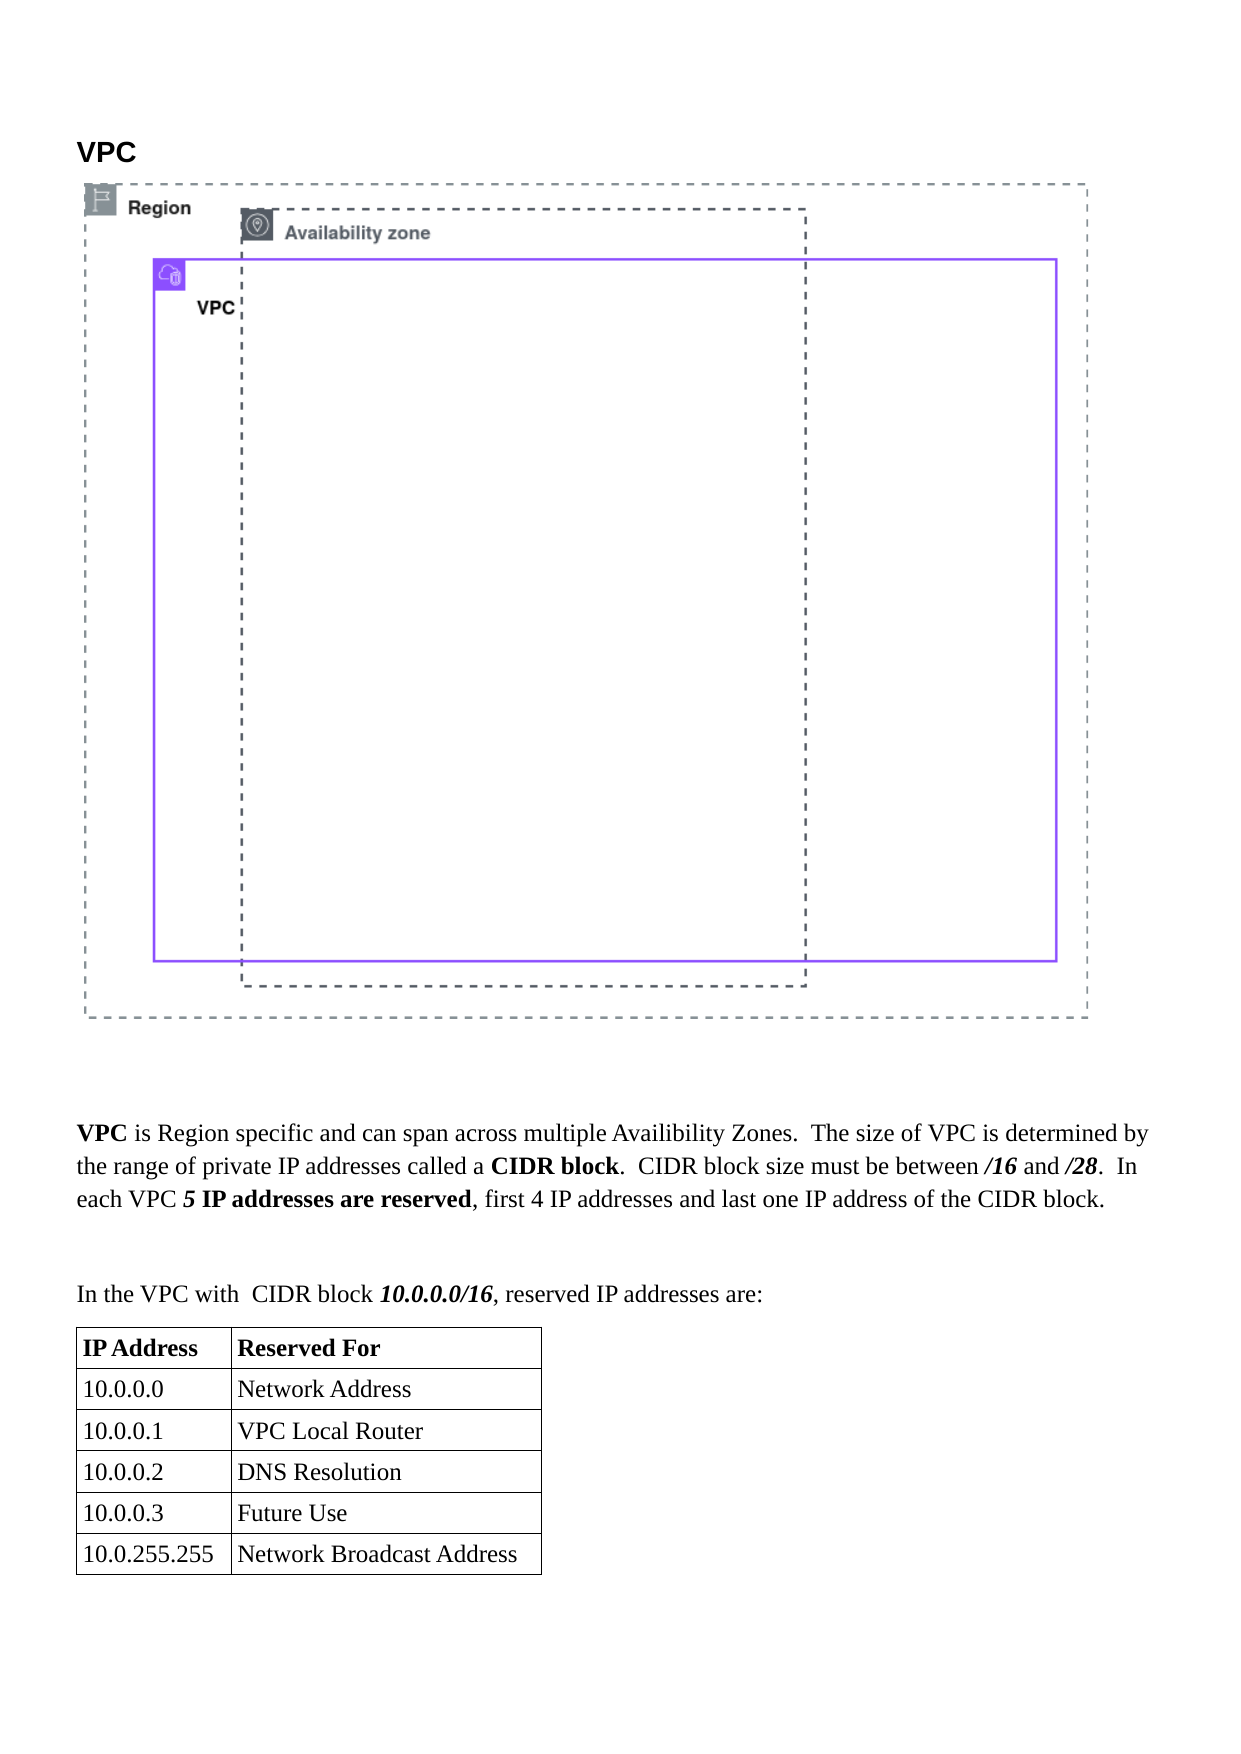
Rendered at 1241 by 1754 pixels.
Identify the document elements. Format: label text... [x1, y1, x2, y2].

table_cell 10.0.255.255 [77, 1534, 231, 1574]
subtitle VPC [76, 135, 1164, 168]
table_header Reserved For [232, 1328, 541, 1368]
table_cell 10.0.0.0 [77, 1369, 231, 1409]
table_cell DNS Resolution [232, 1451, 541, 1492]
table_cell Network Address [232, 1369, 541, 1409]
picture [84, 183, 1089, 1019]
table_cell Future Use [232, 1493, 541, 1533]
text VPC is Region specific and can span across multiple Availibility Zones. The size of VPC is determined by the range of private IP addresses called a CIDR block. CIDR block size must be between /16 and /28. In each VPC 5 IP addresses are reserved, first 4 IP addresses and last one IP address of the CIDR block. [76, 1118, 1164, 1212]
table_cell 10.0.0.2 [77, 1451, 231, 1492]
table_cell VPC Local Router [232, 1410, 541, 1450]
table_cell 10.0.0.1 [77, 1410, 231, 1450]
table_cell 10.0.0.3 [77, 1493, 231, 1533]
table_header IP Address [77, 1328, 231, 1368]
table_cell Network Broadcast Address [232, 1534, 541, 1574]
text In the VPC with CIDR block 10.0.0.0/16, reserved IP addresses are: [76, 1279, 1164, 1308]
